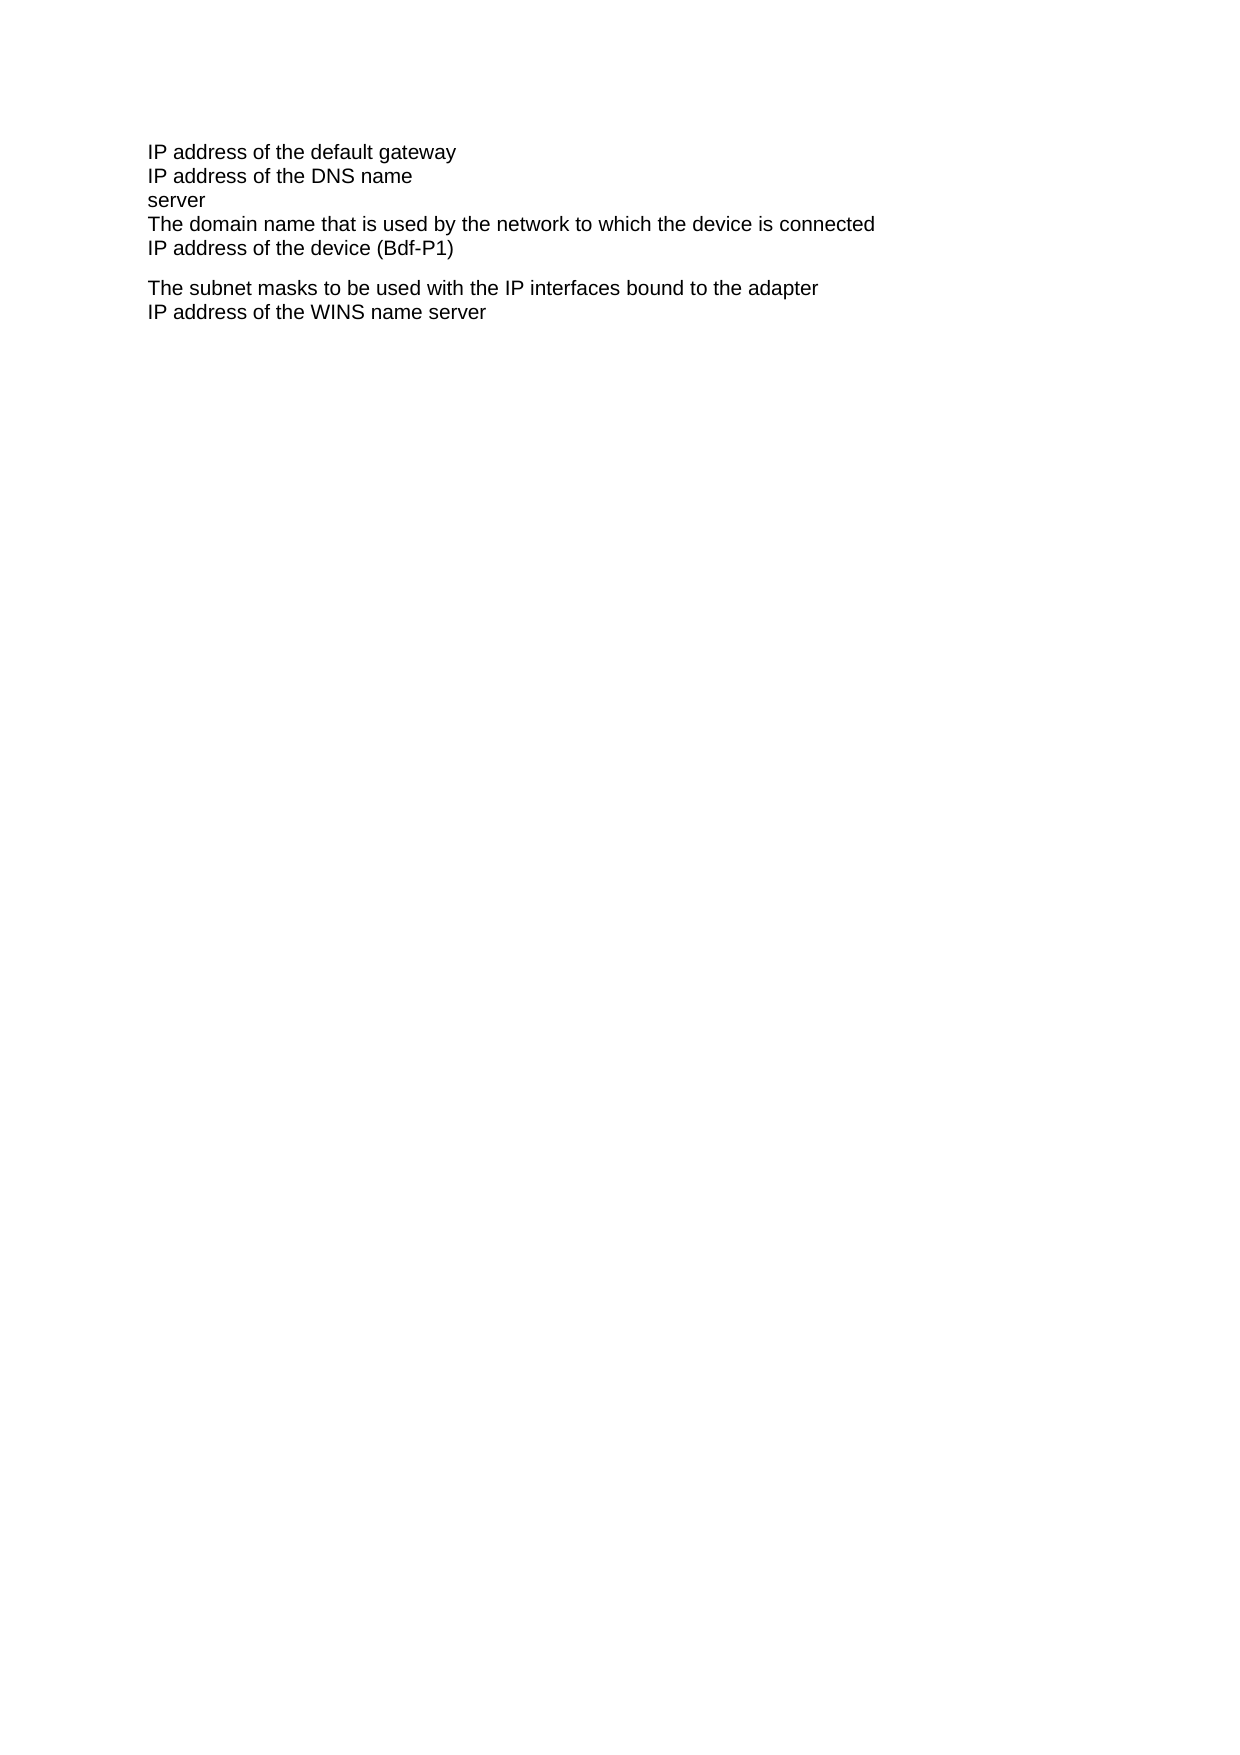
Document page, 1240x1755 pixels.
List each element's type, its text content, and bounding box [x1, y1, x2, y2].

text IP address of the default gateway IP address of the DNS name server [147, 139, 476, 211]
text The subnet masks to be used with the IP interfaces bound to the adapter IP address of the WINS name server [147, 276, 831, 324]
text The domain name that is used by the network to which the device is connected IP address of the device (Bdf-P1) [147, 212, 888, 259]
